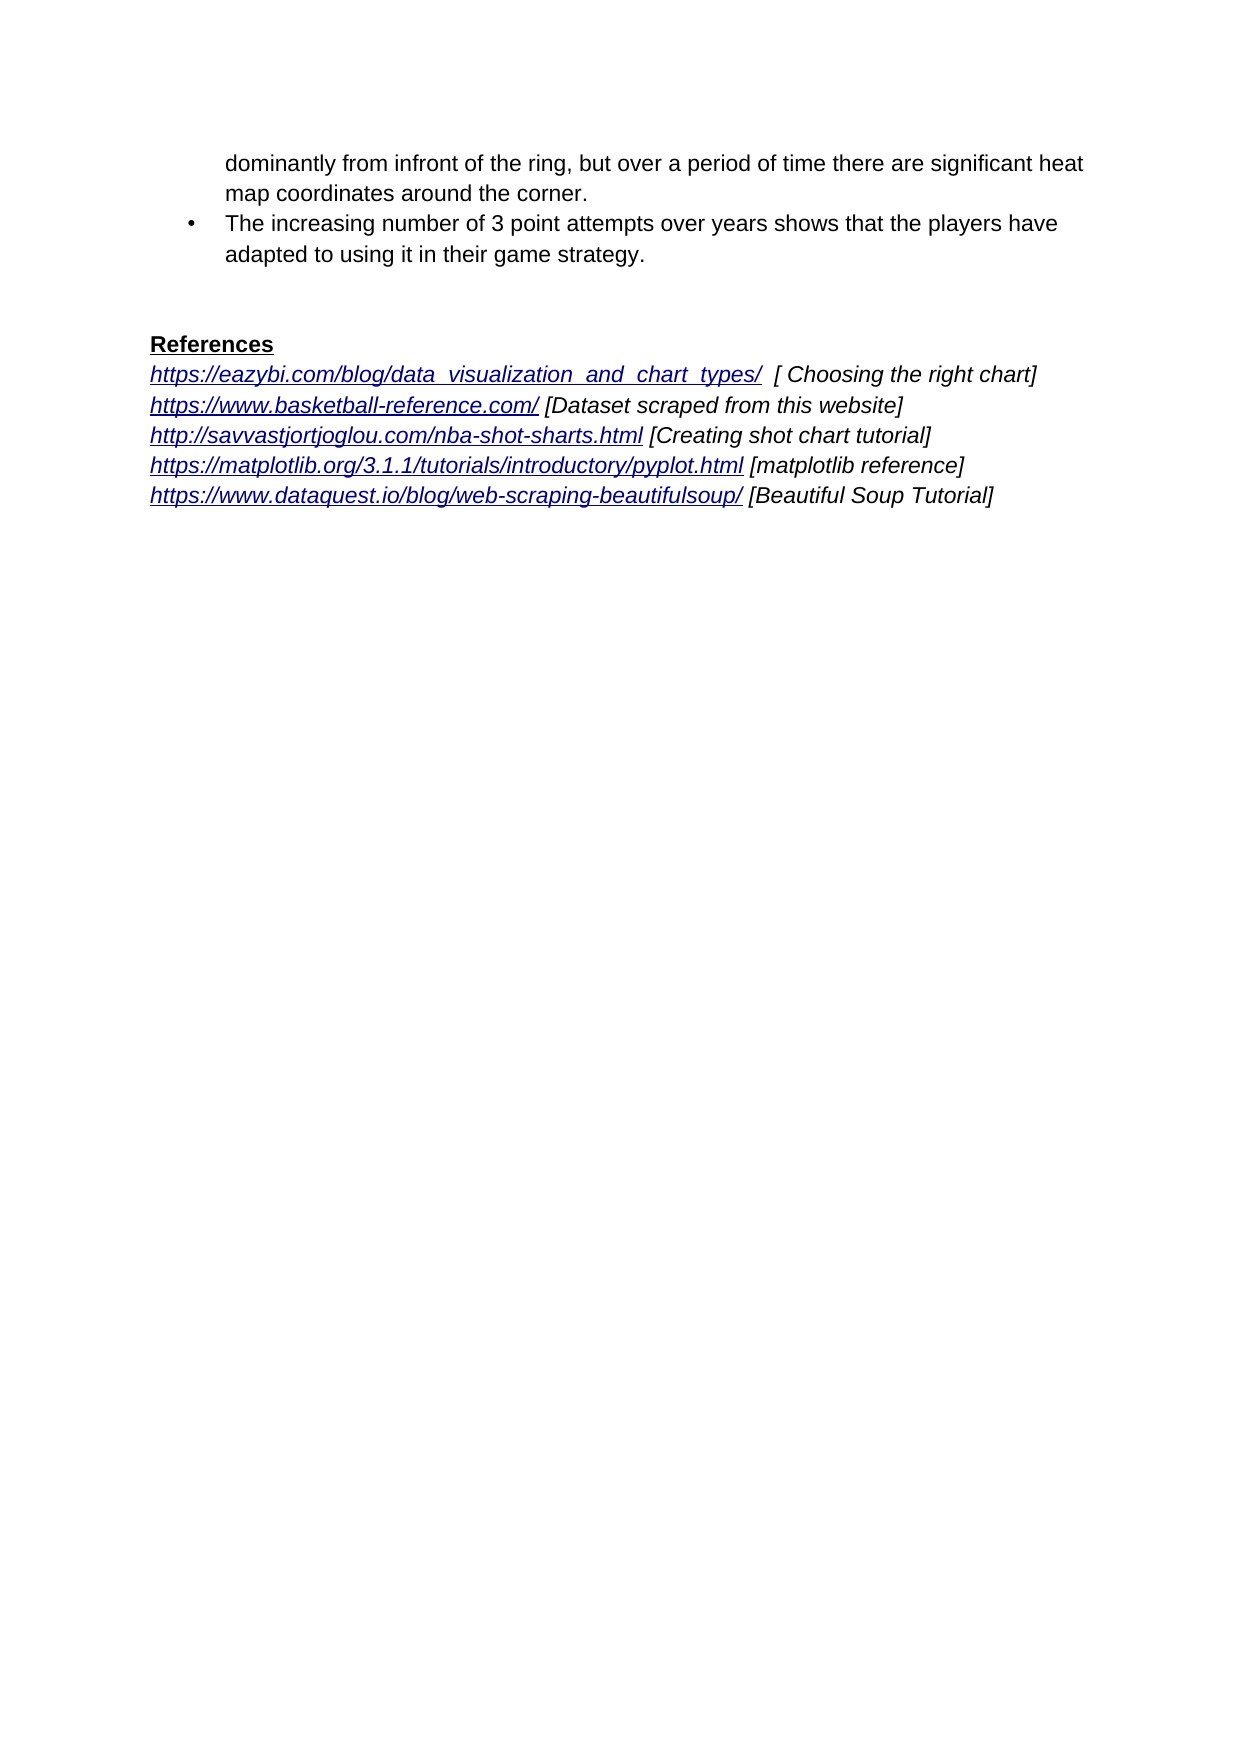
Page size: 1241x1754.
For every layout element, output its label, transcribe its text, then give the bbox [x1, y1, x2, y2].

text https://www.basketball-reference.com/ [Dataset scraped from this website] [150, 392, 1090, 418]
text http://savvastjortjoglou.com/nba-shot-sharts.html [Creating shot chart tutorial] [150, 422, 1090, 448]
text https://www.dataquest.io/blog/web-scraping-beautifulsoup/ [Beautiful Soup Tutorial] [150, 482, 1090, 509]
list dominantly from infront of the ring, but over a period of time there are significant heat map coordinates around the corner. [187, 150, 1090, 207]
text https://matplotlib.org/3.1.1/tutorials/introductory/pyplot.html [matplotlib reference] [150, 452, 1090, 478]
list The increasing number of 3 point attempts over years shows that the players have adapted to using it in their game strategy. [187, 210, 1090, 267]
text References [150, 331, 1090, 358]
text https://eazybi.com/blog/data_visualization_and_chart_types/ [ Choosing the right chart] [150, 361, 1090, 388]
